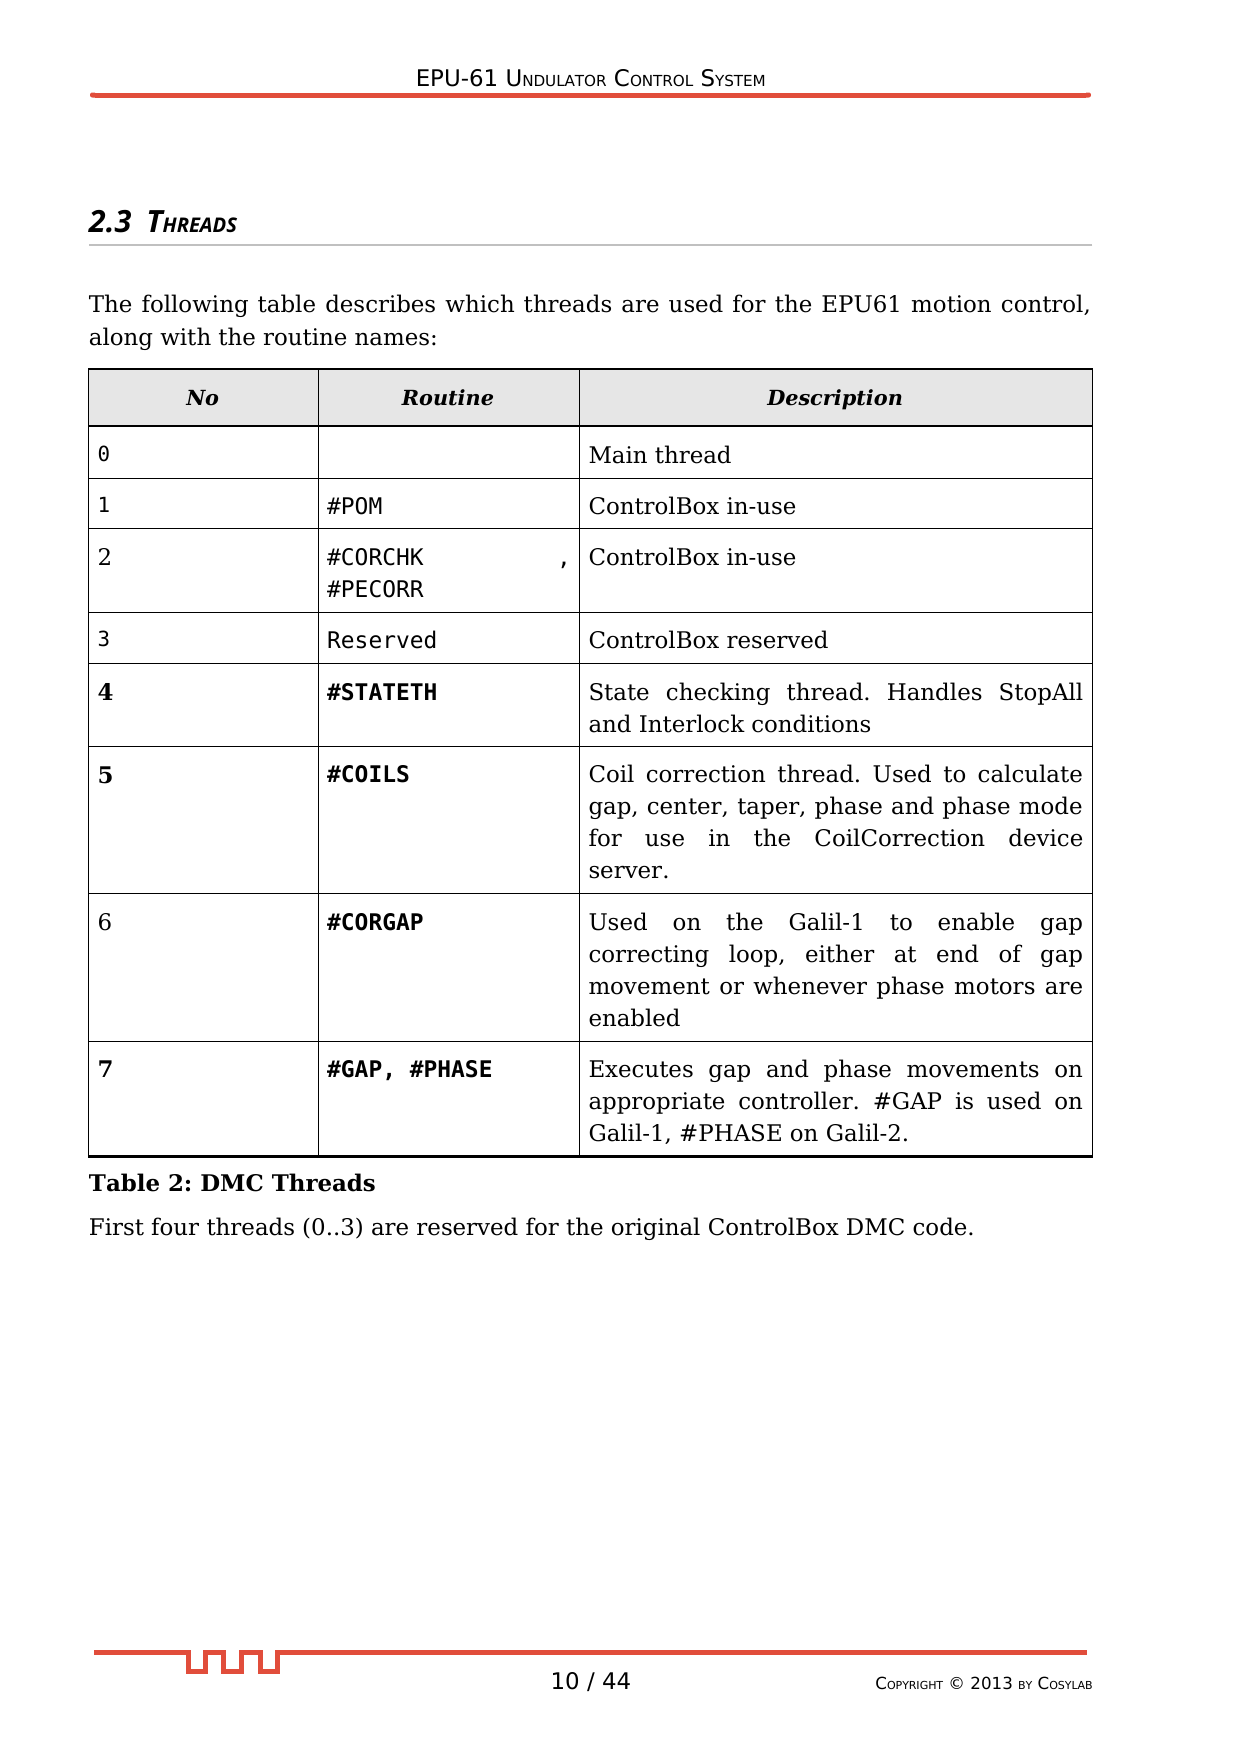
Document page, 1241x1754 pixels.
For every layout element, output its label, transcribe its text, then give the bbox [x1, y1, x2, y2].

table_cell Reserved [319, 613, 579, 663]
table_cell #STATETH [319, 664, 579, 746]
table_cell #GAP, #PHASE [319, 1042, 579, 1155]
text Table 2: DMC Threads [89, 1170, 1092, 1197]
table_cell ControlBox in-use [580, 479, 1092, 528]
table_cell 7 [89, 1042, 318, 1155]
table_cell Coil correction thread. Used to calculate gap, center, taper, phase and phase mode for use in the CoilCorrection device server. [580, 747, 1092, 893]
table_cell 6 [89, 894, 318, 1041]
table_cell #CORGAP [319, 894, 579, 1041]
table_cell #COILS [319, 747, 579, 893]
subtitle Threads [89, 200, 1092, 244]
table_header Description [580, 370, 1092, 425]
table_cell Executes gap and phase movements on appropriate controller. #GAP is used on Galil-1, #PHASE on Galil-2. [580, 1042, 1092, 1155]
table_header No [89, 370, 318, 425]
table_header Routine [319, 370, 579, 425]
table_cell 0 [89, 427, 318, 478]
text The following table describes which threads are used for the EPU61 motion control, along with the routine names: [89, 292, 1092, 350]
table_cell #CORCHK , #PECORR [319, 529, 579, 612]
table_cell 3 [89, 613, 318, 663]
table_cell ControlBox in-use [580, 529, 1092, 612]
table_cell #POM [319, 479, 579, 528]
table_cell Main thread [580, 427, 1092, 478]
table_cell 2 [89, 529, 318, 612]
table_cell ControlBox reserved [580, 613, 1092, 663]
table_cell [319, 427, 579, 478]
table_cell 4 [89, 664, 318, 746]
table_cell 1 [89, 479, 318, 528]
table_cell State checking thread. Handles StopAll and Interlock conditions [580, 664, 1092, 746]
table_cell 5 [89, 747, 318, 893]
table_cell Used on the Galil-1 to enable gap correcting loop, either at end of gap movement or whenever phase motors are enabled [580, 894, 1092, 1041]
text First four threads (0..3) are reserved for the original ControlBox DMC code. [89, 1214, 1092, 1241]
